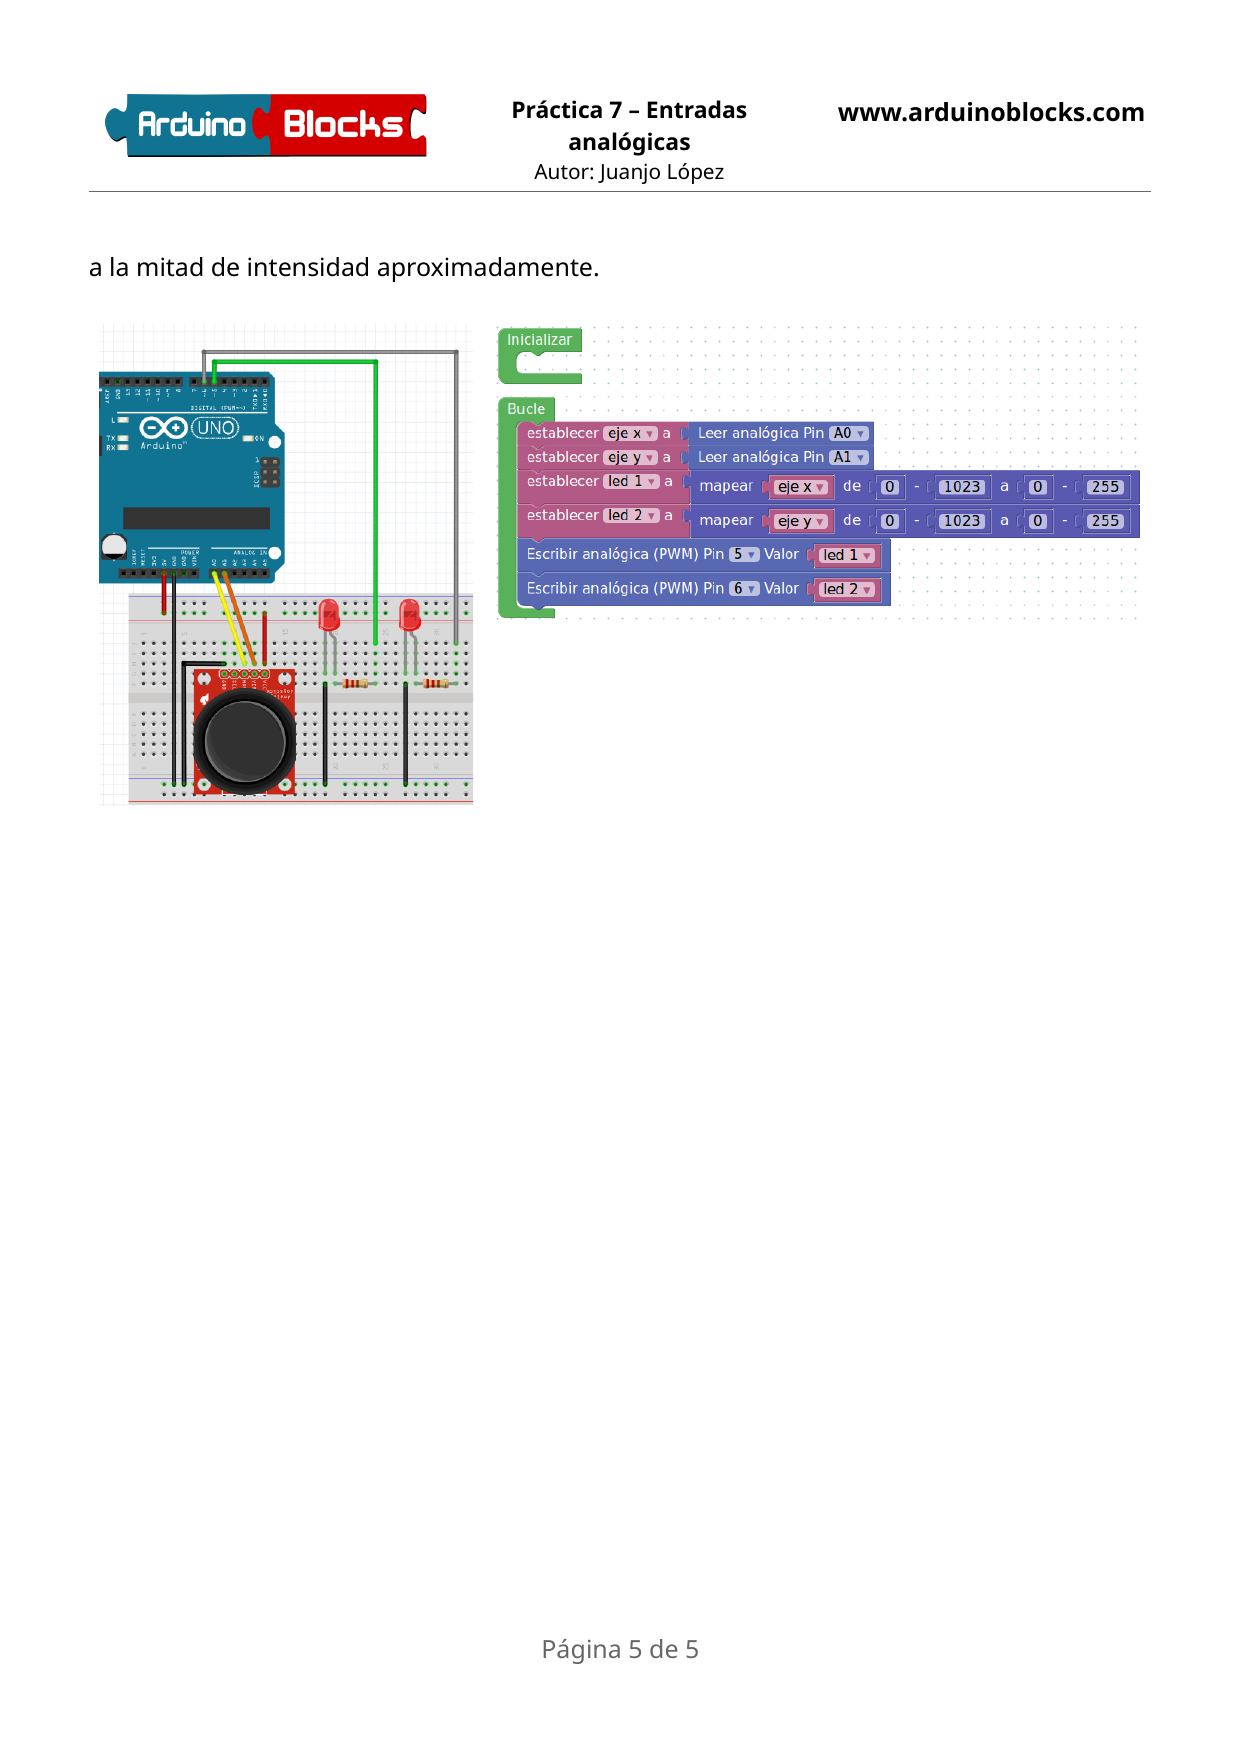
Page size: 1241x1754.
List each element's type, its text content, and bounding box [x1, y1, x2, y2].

picture [99, 323, 474, 806]
picture [491, 323, 1144, 630]
table_header [89, 318, 484, 811]
text a la mitad de intensidad aproximadamente. [88, 249, 1152, 283]
table_header [484, 318, 1152, 811]
picture [105, 94, 427, 157]
